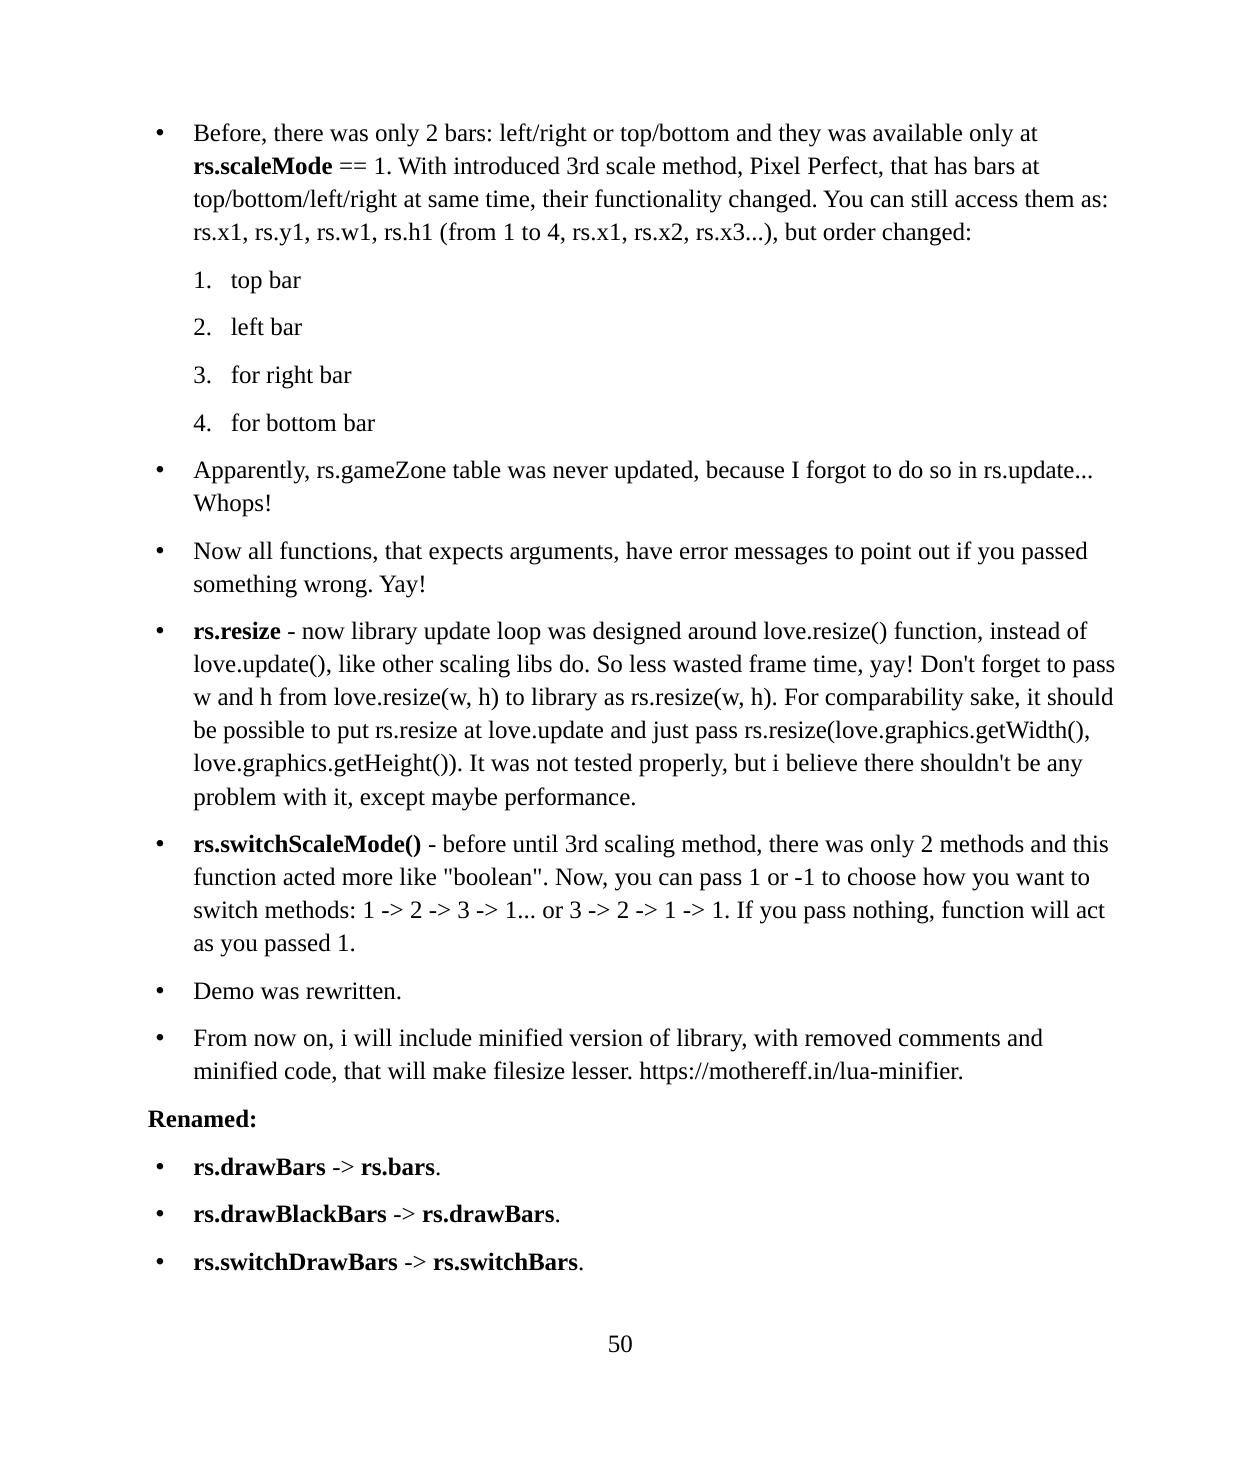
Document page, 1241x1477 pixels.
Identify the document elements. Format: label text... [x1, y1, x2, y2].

list Demo was rewritten. [156, 976, 1122, 1004]
list Before, there was only 2 bars: left/right or top/bottom and they was available only at rs.scaleMode == 1. With introduced 3rd scale method, Pixel Perfect, that has bars at top/bottom/left/right at same time, their functionality changed. You can still access them as: rs.x1, rs.y1, rs.w1, rs.h1 (from 1 to 4, rs.x1, rs.x2, rs.x3...), but order changed: [156, 118, 1122, 246]
list for bottom bar [193, 408, 1122, 436]
list rs.switchDrawBars -> rs.switchBars. [156, 1247, 1122, 1276]
list From now on, i will include minified version of library, with removed comments and minified code, that will make filesize lesser. https://mothereff.in/lua-minifier. [156, 1023, 1122, 1085]
list rs.drawBars -> rs.bars. [156, 1152, 1122, 1180]
list rs.resize - now library update loop was designed around love.resize() function, instead of love.update(), like other scaling libs do. So less wasted frame time, yay! Don't forget to pass w and h from love.resize(w, h) to library as rs.resize(w, h). For comparability sake, it should be possible to put rs.resize at love.update and just pass rs.resize(love.graphics.getWidth(), love.graphics.getHeight()). It was not tested properly, but i believe there shouldn't be any problem with it, except maybe performance. [156, 616, 1122, 810]
list for right bar [193, 360, 1122, 389]
list rs.switchScaleMode() - before until 3rd scaling method, there was only 2 methods and this function acted more like "boolean". Now, you can pass 1 or -1 to choose how you want to switch methods: 1 -> 2 -> 3 -> 1... or 3 -> 2 -> 1 -> 1. If you pass nothing, function will act as you passed 1. [156, 829, 1122, 957]
list left bar [193, 312, 1122, 341]
text Renamed: [118, 1104, 1122, 1133]
list top bar [193, 265, 1122, 293]
list rs.drawBlackBars -> rs.drawBars. [156, 1199, 1122, 1228]
list Apparently, rs.gameZone table was never updated, because I forgot to do so in rs.update... Whops! [156, 455, 1122, 517]
list Now all functions, that expects arguments, have error messages to point out if you passed something wrong. Yay! [156, 536, 1122, 598]
